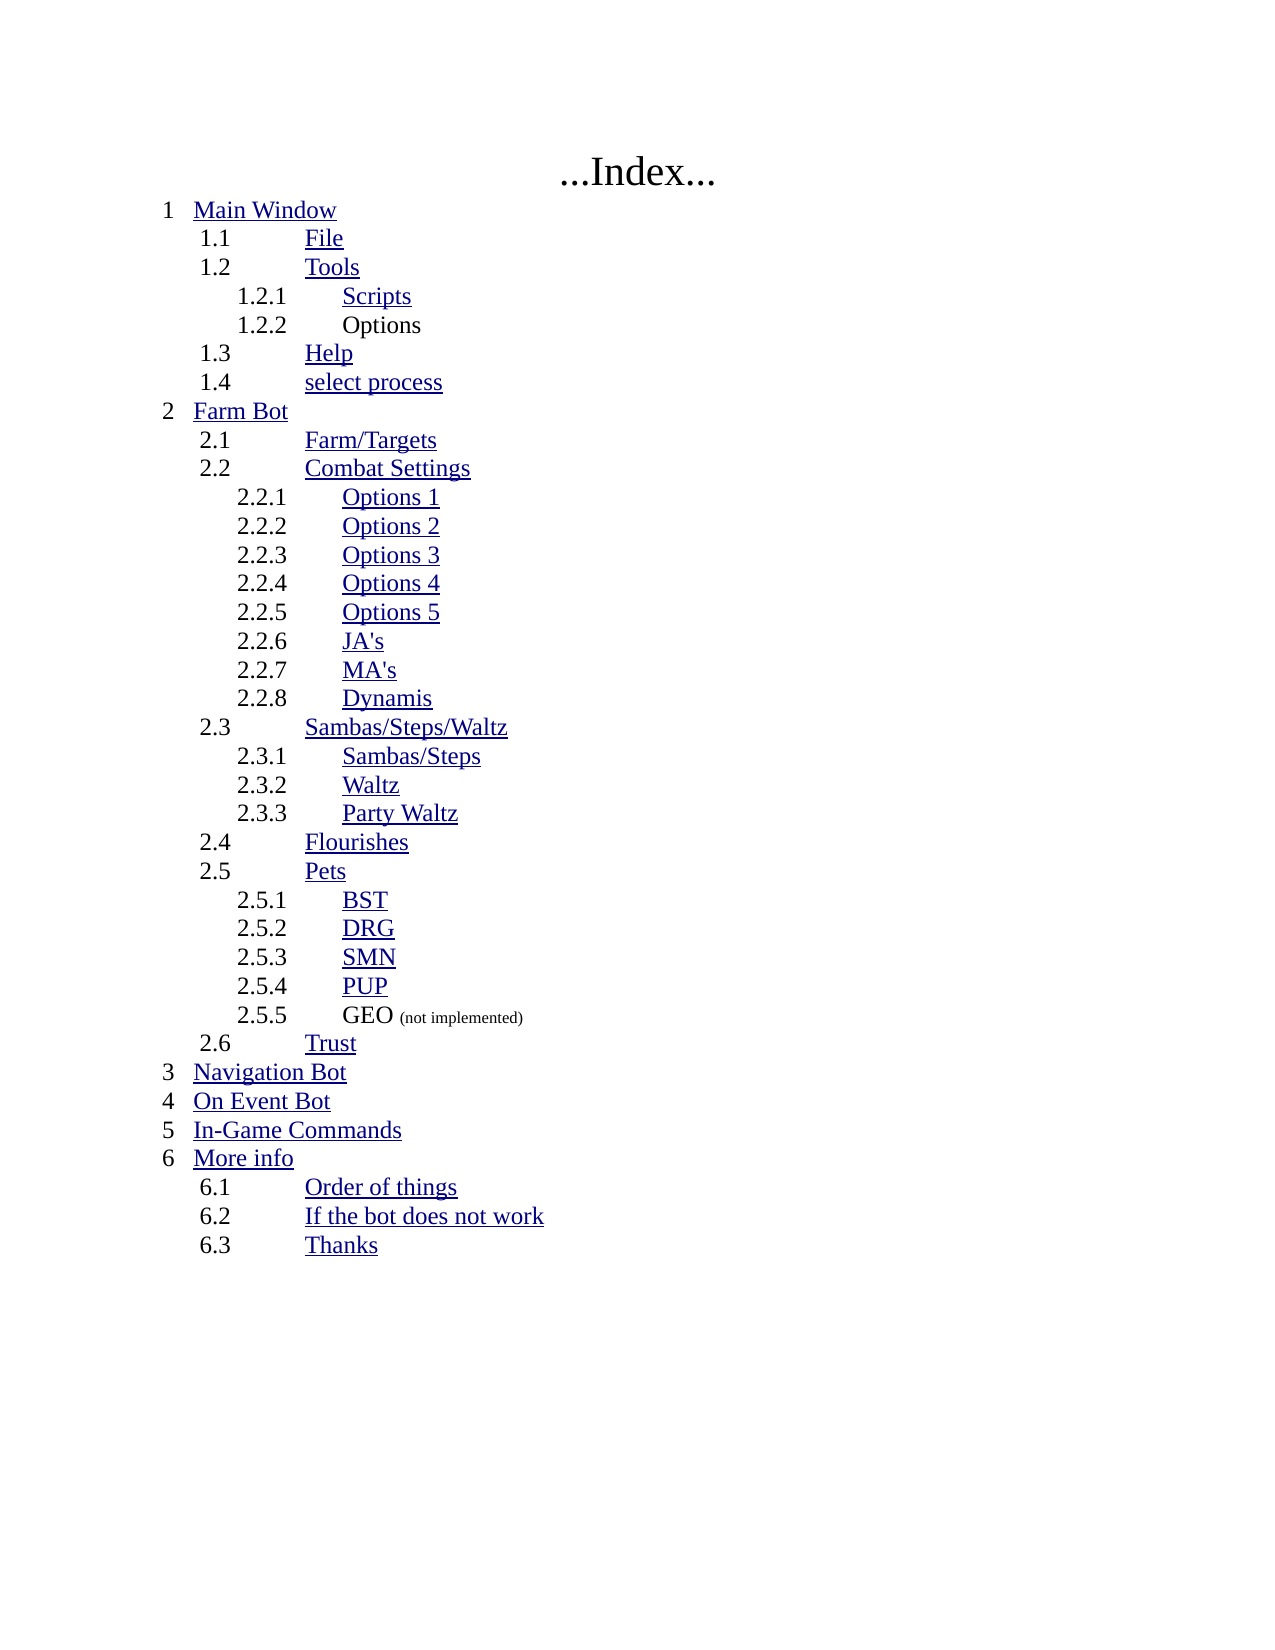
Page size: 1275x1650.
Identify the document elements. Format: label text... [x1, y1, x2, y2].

list Main Window [156, 195, 1157, 223]
list Flourishes [193, 827, 1157, 856]
list Trust [193, 1028, 1157, 1057]
list Options 1 [231, 482, 1157, 511]
list Party Waltz [231, 798, 1157, 827]
list More info [156, 1143, 1157, 1172]
list Farm/Targets [193, 425, 1157, 453]
list Scripts [231, 281, 1157, 310]
list Combat Settings [193, 453, 1157, 482]
list DRG [231, 913, 1157, 942]
list Dynamis [231, 683, 1157, 712]
list If the bot does not work [193, 1201, 1157, 1230]
list Help [193, 338, 1157, 367]
list Tools [193, 252, 1157, 281]
list SMN [231, 942, 1157, 971]
list Options 4 [231, 568, 1157, 597]
list BST [231, 885, 1157, 913]
list PUP [231, 971, 1157, 1000]
text ...Index... [118, 147, 1157, 195]
list GEO (not implemented) [231, 1000, 1157, 1028]
list Sambas/Steps/Waltz [193, 712, 1157, 741]
list Farm Bot [156, 396, 1157, 425]
list Options [231, 310, 1157, 338]
list Navigation Bot [156, 1057, 1157, 1086]
list select process [193, 367, 1157, 396]
list On Event Bot [156, 1086, 1157, 1115]
list Options 2 [231, 511, 1157, 540]
list MA's [231, 655, 1157, 683]
list Waltz [231, 770, 1157, 798]
list Options 5 [231, 597, 1157, 626]
list Sambas/Steps [231, 741, 1157, 770]
list Order of things [193, 1172, 1157, 1201]
list Thanks [193, 1230, 1157, 1258]
list Options 3 [231, 540, 1157, 568]
list File [193, 223, 1157, 252]
list Pets [193, 856, 1157, 885]
list JA's [231, 626, 1157, 655]
list In-Game Commands [156, 1115, 1157, 1143]
